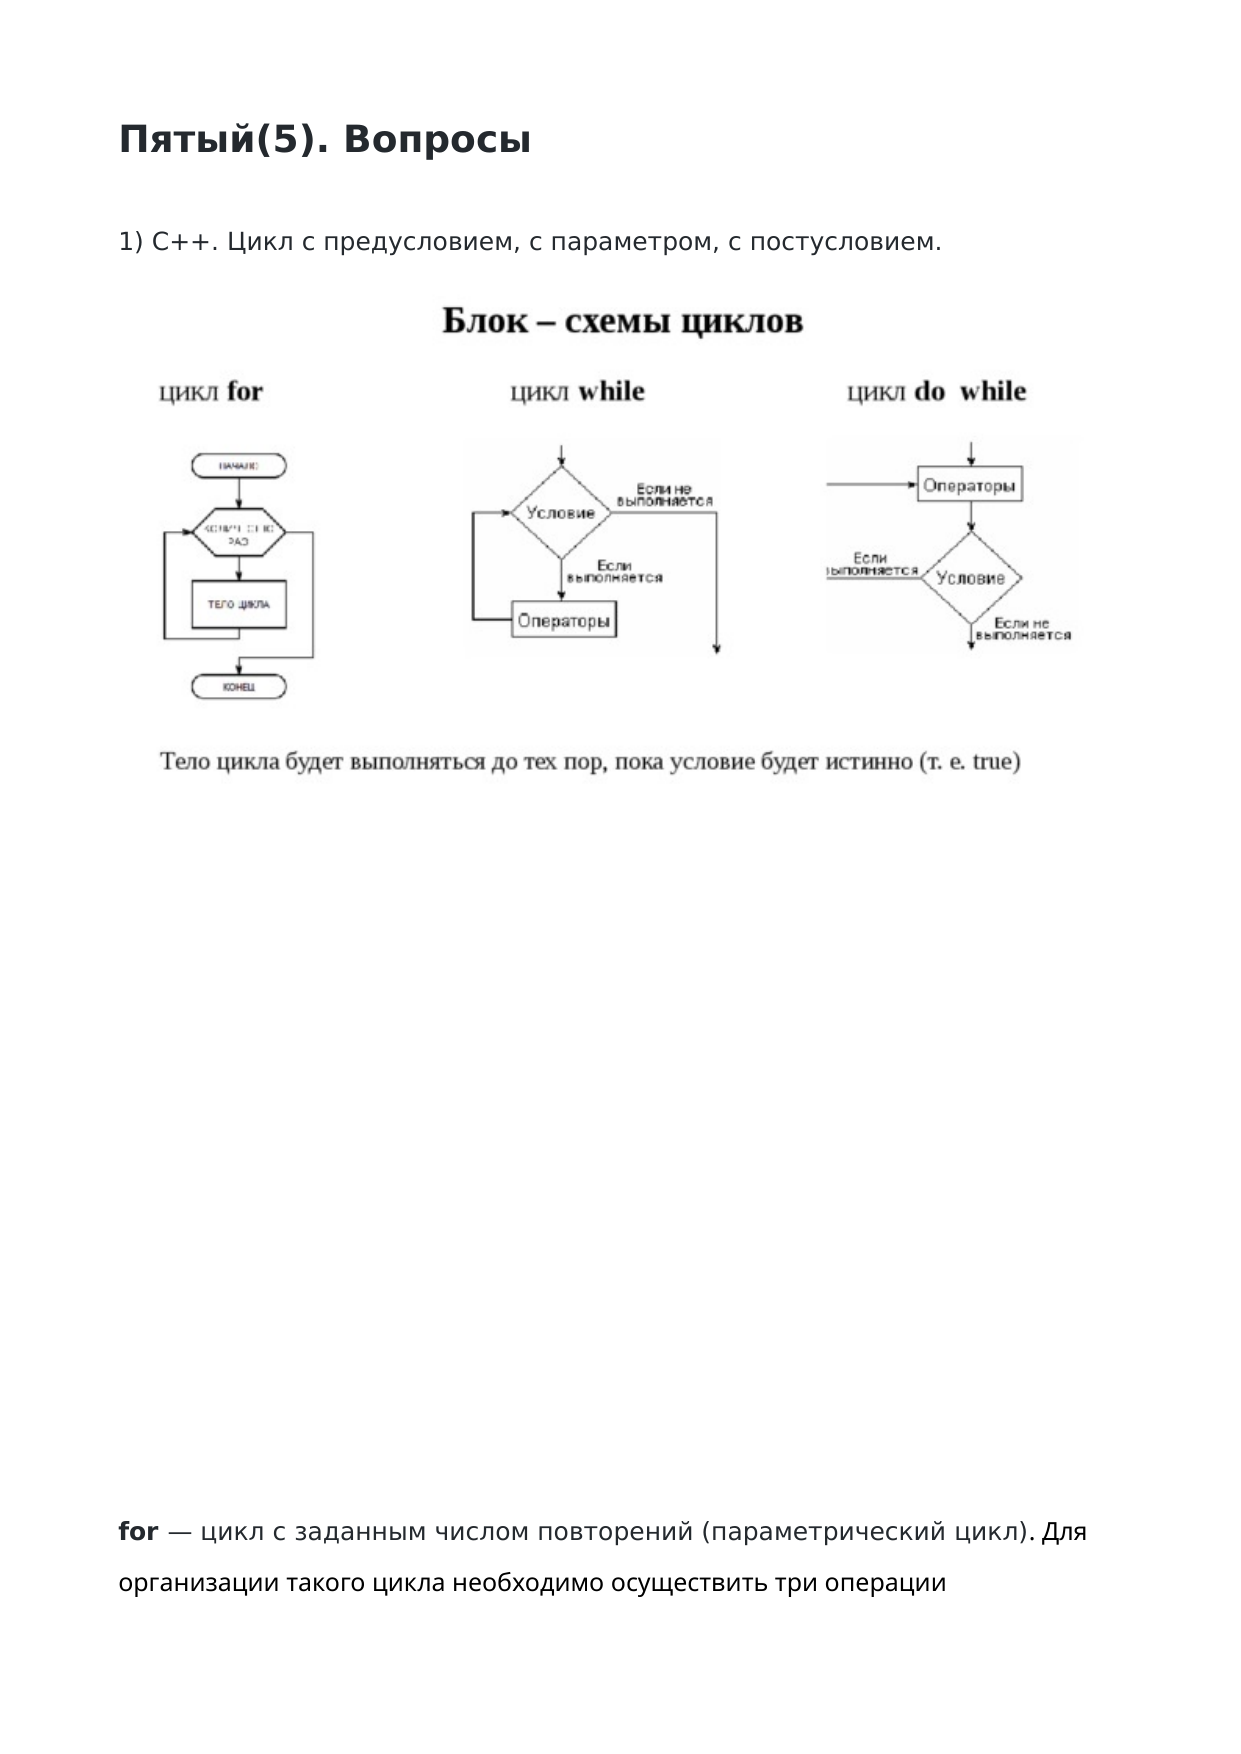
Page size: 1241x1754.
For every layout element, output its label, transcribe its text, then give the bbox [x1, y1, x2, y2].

text 1) C++. Цикл с предусловием, с параметром, с постусловием. [118, 227, 1122, 256]
text Пятый(5). Вопросы [118, 118, 1122, 162]
picture [120, 271, 1121, 834]
text for — цикл с заданным числом повторений (параметрический цикл). Для организации такого цикла необходимо осуществить три операции [118, 1514, 1122, 1599]
